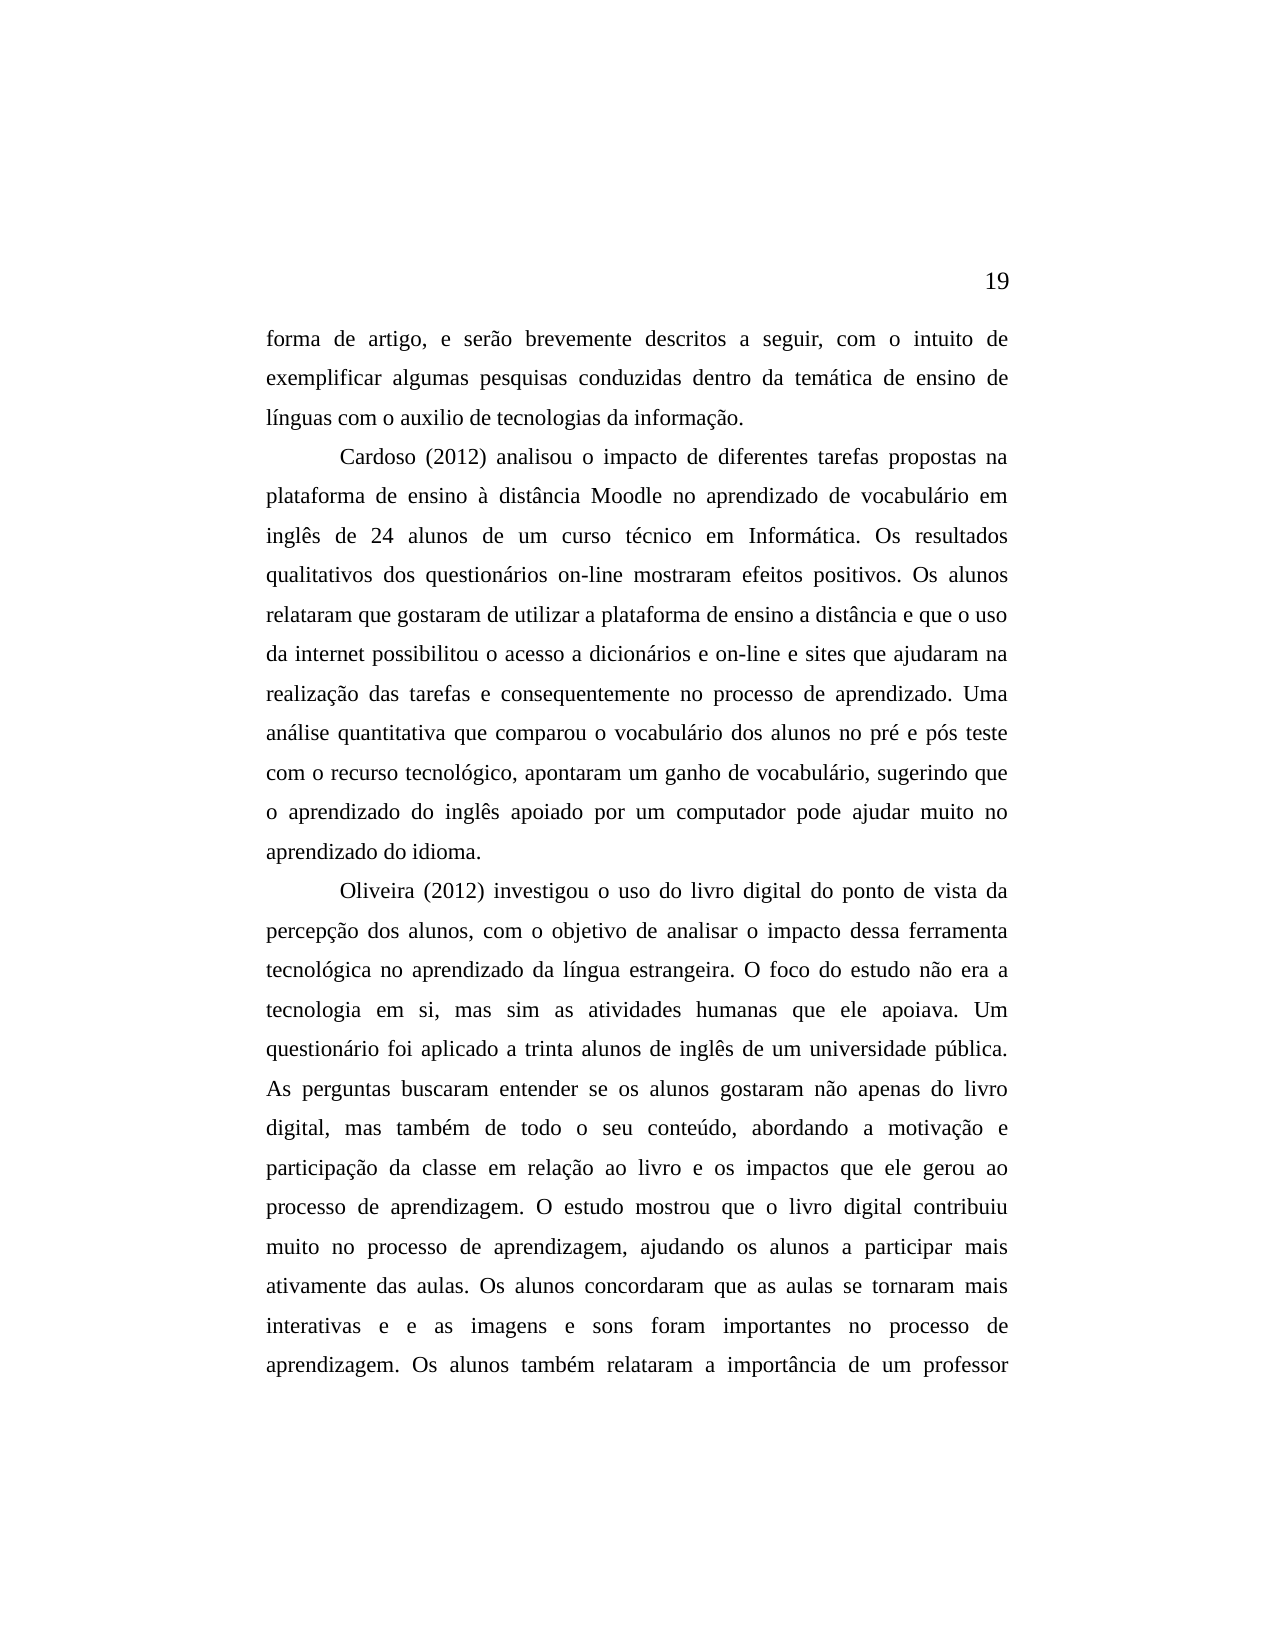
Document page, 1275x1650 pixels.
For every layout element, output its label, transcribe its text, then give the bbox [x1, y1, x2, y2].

text Oliveira (2012) investigou o uso do livro digital do ponto de vista da percepção dos alunos, com o objetivo de analisar o impacto dessa ferramenta tecnológica no aprendizado da língua estrangeira. O foco do estudo não era a tecnologia em si, mas sim as atividades humanas que ele apoiava. Um questionário foi aplicado a trinta alunos de inglês de um universidade pública. As perguntas buscaram entender se os alunos gostaram não apenas do livro digital, mas também de todo o seu conteúdo, abordando a motivação e participação da classe em relação ao livro e os impactos que ele gerou ao processo de aprendizagem. O estudo mostrou que o livro digital contribuiu muito no processo de aprendizagem, ajudando os alunos a participar mais ativamente das aulas. Os alunos concordaram que as aulas se tornaram mais interativas e e as imagens e sons foram importantes no processo de aprendizagem. Os alunos também relataram a importância de um professor [266, 877, 1009, 1377]
text Cardoso (2012) analisou o impacto de diferentes tarefas propostas na plataforma de ensino à distância Moodle no aprendizado de vocabulário em inglês de 24 alunos de um curso técnico em Informática. Os resultados qualitativos dos questionários on-line mostraram efeitos positivos. Os alunos relataram que gostaram de utilizar a plataforma de ensino a distância e que o uso da internet possibilitou o acesso a dicionários e on-line e sites que ajudaram na realização das tarefas e consequentemente no processo de aprendizado. Uma análise quantitativa que comparou o vocabulário dos alunos no pré e pós teste com o recurso tecnológico, apontaram um ganho de vocabulário, sugerindo que o aprendizado do inglês apoiado por um computador pode ajudar muito no aprendizado do idioma. [266, 443, 1009, 864]
text forma de artigo, e serão brevemente descritos a seguir, com o intuito de exemplificar algumas pesquisas conduzidas dentro da temática de ensino de línguas com o auxilio de tecnologias da informação. [266, 325, 1009, 430]
